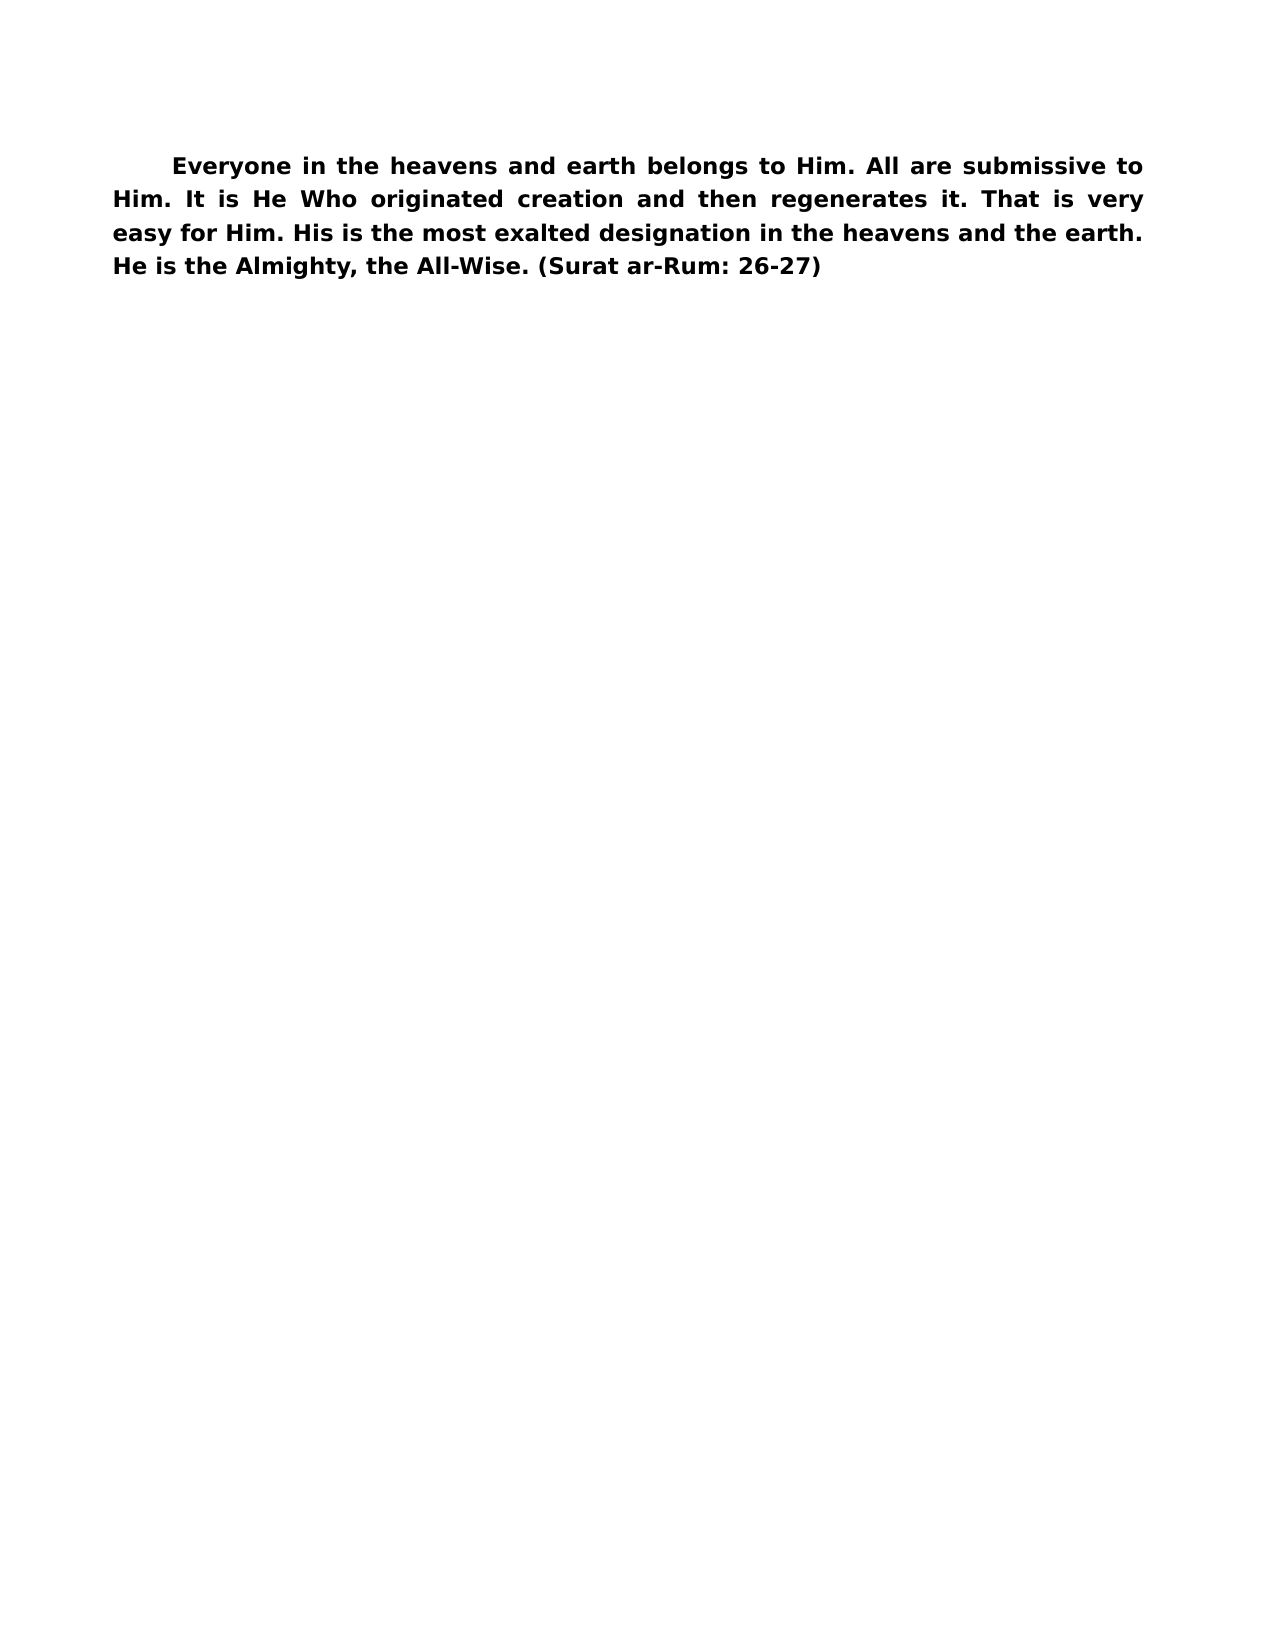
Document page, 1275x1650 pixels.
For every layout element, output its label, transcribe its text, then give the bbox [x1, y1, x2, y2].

text Everyone in the heavens and earth belongs to Him. All are submissive to Him. It is He Who originated creation and then regenerates it. That is very easy for Him. His is the most exalted designation in the heavens and the earth. He is the Almighty, the All-Wise. (Surat ar-Rum: 26-27) [112, 148, 1145, 281]
